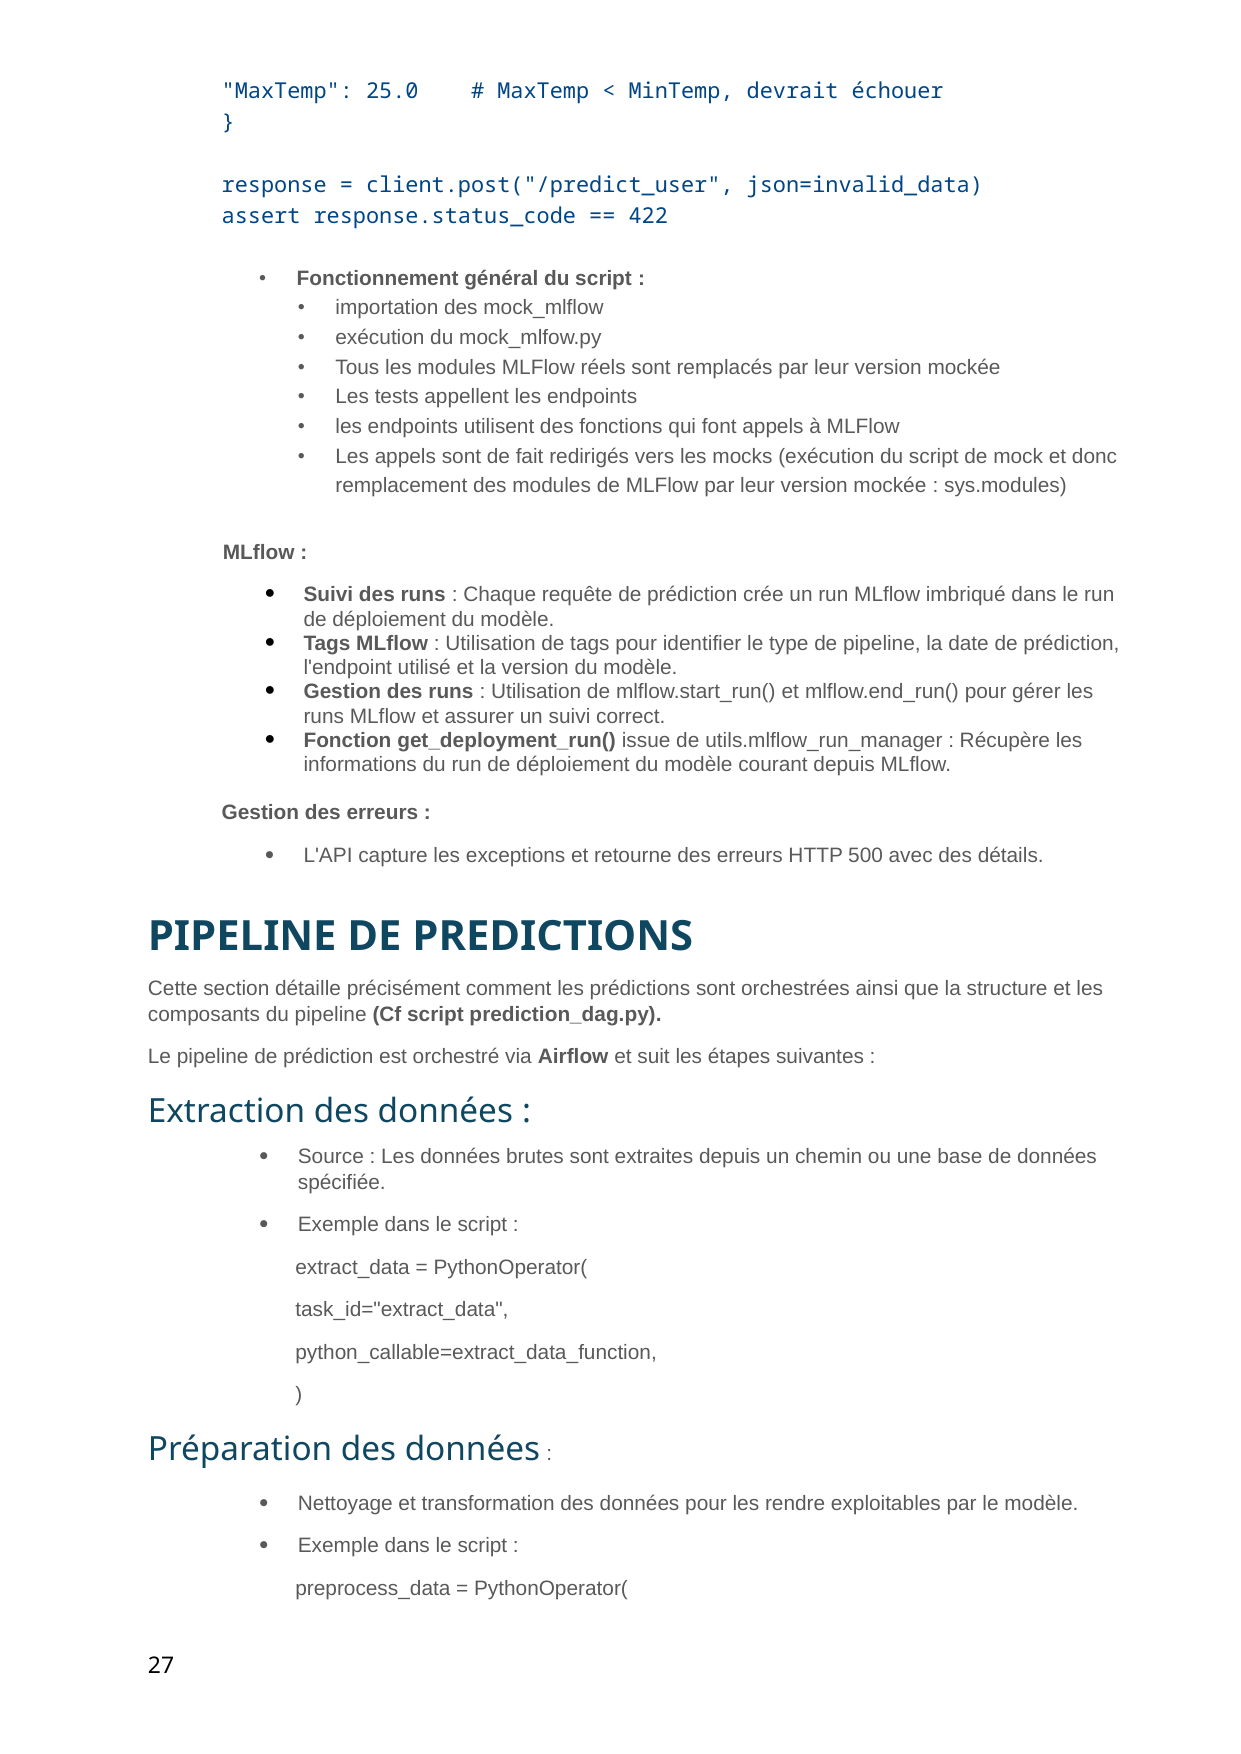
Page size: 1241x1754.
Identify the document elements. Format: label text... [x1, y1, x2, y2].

list importation des mock_mlflow [298, 289, 1122, 319]
text python_callable=extract_data_function, [223, 1340, 1122, 1364]
list L'API capture les exceptions et retourne des erreurs HTTP 500 avec des détails. [266, 842, 1122, 867]
text ) [223, 1382, 1122, 1406]
text Cette section détaille précisément comment les prédictions sont orchestrées ainsi que la structure et les composants du pipeline (Cf script prediction_dag.py). [148, 976, 1122, 1025]
list Suivi des runs : Chaque requête de prédiction crée un run MLflow imbriqué dans le run de déploiement du modèle. [266, 582, 1122, 631]
text Gestion des erreurs : [221, 800, 1122, 824]
text Le pipeline de prédiction est orchestré via Airflow et suit les étapes suivantes : [148, 1044, 1122, 1068]
subtitle Extraction des données : [148, 1086, 1122, 1132]
text } [148, 105, 1122, 136]
text response = client.post("/predict_user", json=invalid_data) [148, 168, 1122, 199]
text assert response.status_code == 422 [148, 199, 1122, 230]
text task_id="extract_data", [223, 1297, 1122, 1321]
text "MaxTemp": 25.0 # MaxTemp < MinTemp, devrait échouer [148, 74, 1122, 105]
list Fonction get_deployment_run() issue de utils.mlflow_run_manager : Récupère les informations du run de déploiement du modèle courant depuis MLflow. [266, 728, 1122, 776]
text MLflow : [223, 540, 1122, 564]
text preprocess_data = PythonOperator( [221, 1576, 1122, 1599]
list Les appels sont de fait redirigés vers les mocks (exécution du script de mock et donc remplacement des modules de MLFlow par leur version mockée : sys.modules) [298, 438, 1122, 497]
subtitle PIPELINE DE PREDICTIONS [148, 906, 1122, 963]
list exécution du mock_mlfow.py [298, 319, 1122, 349]
list Les tests appellent les endpoints [298, 378, 1122, 408]
list Tags MLflow : Utilisation de tags pour identifier le type de pipeline, la date de prédiction, l'endpoint utilisé et la version du modèle. [266, 631, 1122, 679]
list Exemple dans le script : [260, 1212, 1122, 1236]
list Fonctionnement général du script : [259, 260, 1122, 289]
list Tous les modules MLFlow réels sont remplacés par leur version mockée [298, 349, 1122, 378]
text extract_data = PythonOperator( [223, 1255, 1122, 1279]
list Exemple dans le script : [260, 1533, 1122, 1557]
list Gestion des runs : Utilisation de mlflow.start_run() et mlflow.end_run() pour gérer les runs MLflow et assurer un suivi correct. [266, 679, 1122, 728]
list Nettoyage et transformation des données pour les rendre exploitables par le modèle. [260, 1490, 1122, 1514]
text Préparation des données : [148, 1425, 1122, 1470]
list Source : Les données brutes sont extraites depuis un chemin ou une base de données spécifiée. [260, 1144, 1122, 1193]
list les endpoints utilisent des fonctions qui font appels à MLFlow [298, 408, 1122, 438]
